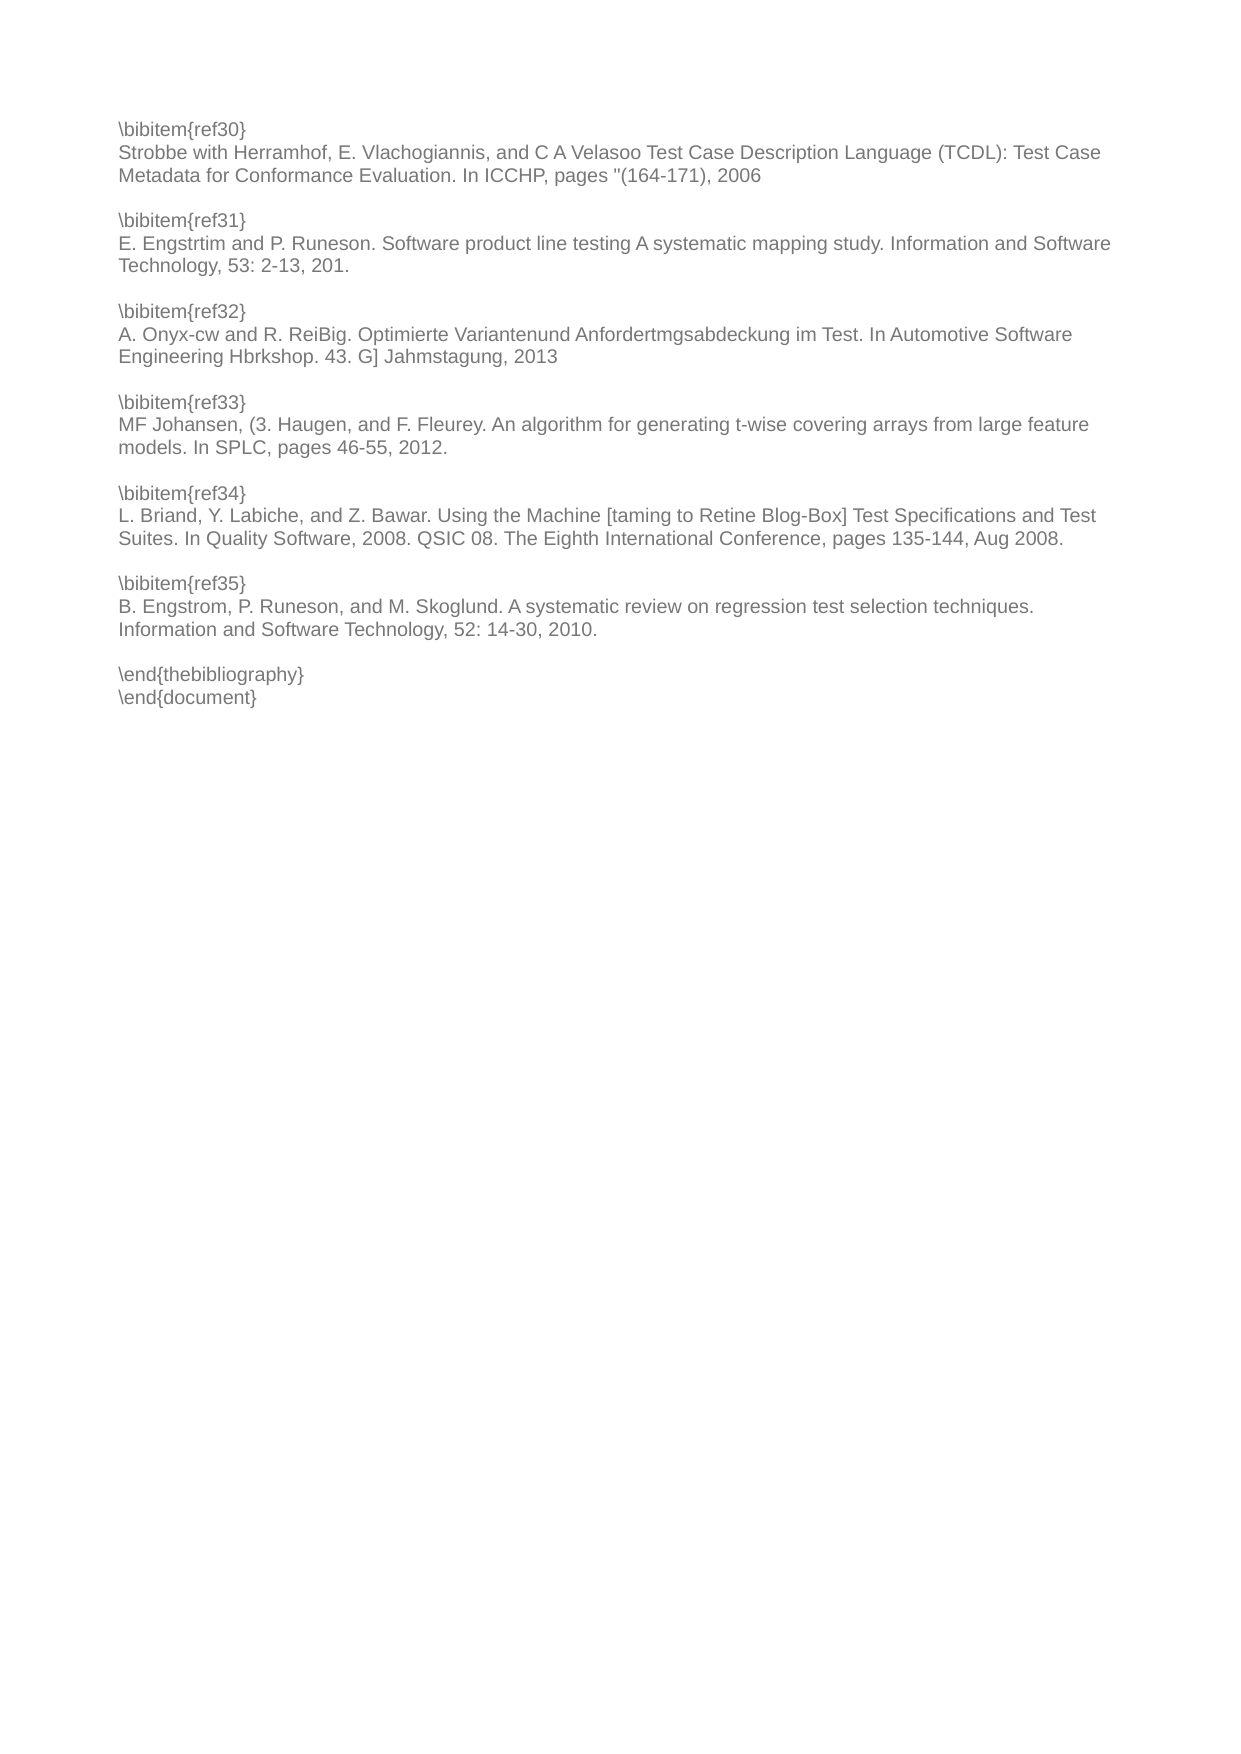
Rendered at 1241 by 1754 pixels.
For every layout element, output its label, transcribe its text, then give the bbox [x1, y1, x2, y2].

text \end{document} [118, 686, 1122, 708]
text \bibitem{ref31} [118, 209, 1122, 232]
text \bibitem{ref33} [118, 391, 1122, 413]
text A. Onyx-cw and R. ReiBig. Optimierte Variantenund Anfordertmgsabdeckung im Test. In Automotive Software Engineering Hbrkshop. 43. G] Jahmstagung, 2013 [118, 322, 1122, 368]
text Strobbe with Herramhof, E. Vlachogiannis, and C A Velasoo Test Case Description Language (TCDL): Test Case Metadata for Conformance Evaluation. In ICCHP, pages "(164-171), 2006 [118, 141, 1122, 186]
text \bibitem{ref34} [118, 481, 1122, 504]
text \bibitem{ref30} [118, 118, 1122, 141]
text B. Engstrom, P. Runeson, and M. Skoglund. A systematic review on regression test selection techniques. Information and Software Technology, 52: 14-30, 2010. [118, 595, 1122, 640]
text E. Engstrtim and P. Runeson. Software product line testing A systematic mapping study. Information and Software Technology, 53: 2-13, 201. [118, 232, 1122, 277]
text \bibitem{ref32} [118, 300, 1122, 322]
text L. Briand, Y. Labiche, and Z. Bawar. Using the Machine [taming to Retine Blog-Box] Test Specifications and Test Suites. In Quality Software, 2008. QSIC 08. The Eighth International Conference, pages 135-144, Aug 2008. [118, 504, 1122, 549]
text \bibitem{ref35} [118, 572, 1122, 595]
text \end{thebibliography} [118, 663, 1122, 686]
text MF Johansen, (3. Haugen, and F. Fleurey. An algorithm for generating t-wise covering arrays from large feature models. In SPLC, pages 46-55, 2012. [118, 413, 1122, 459]
